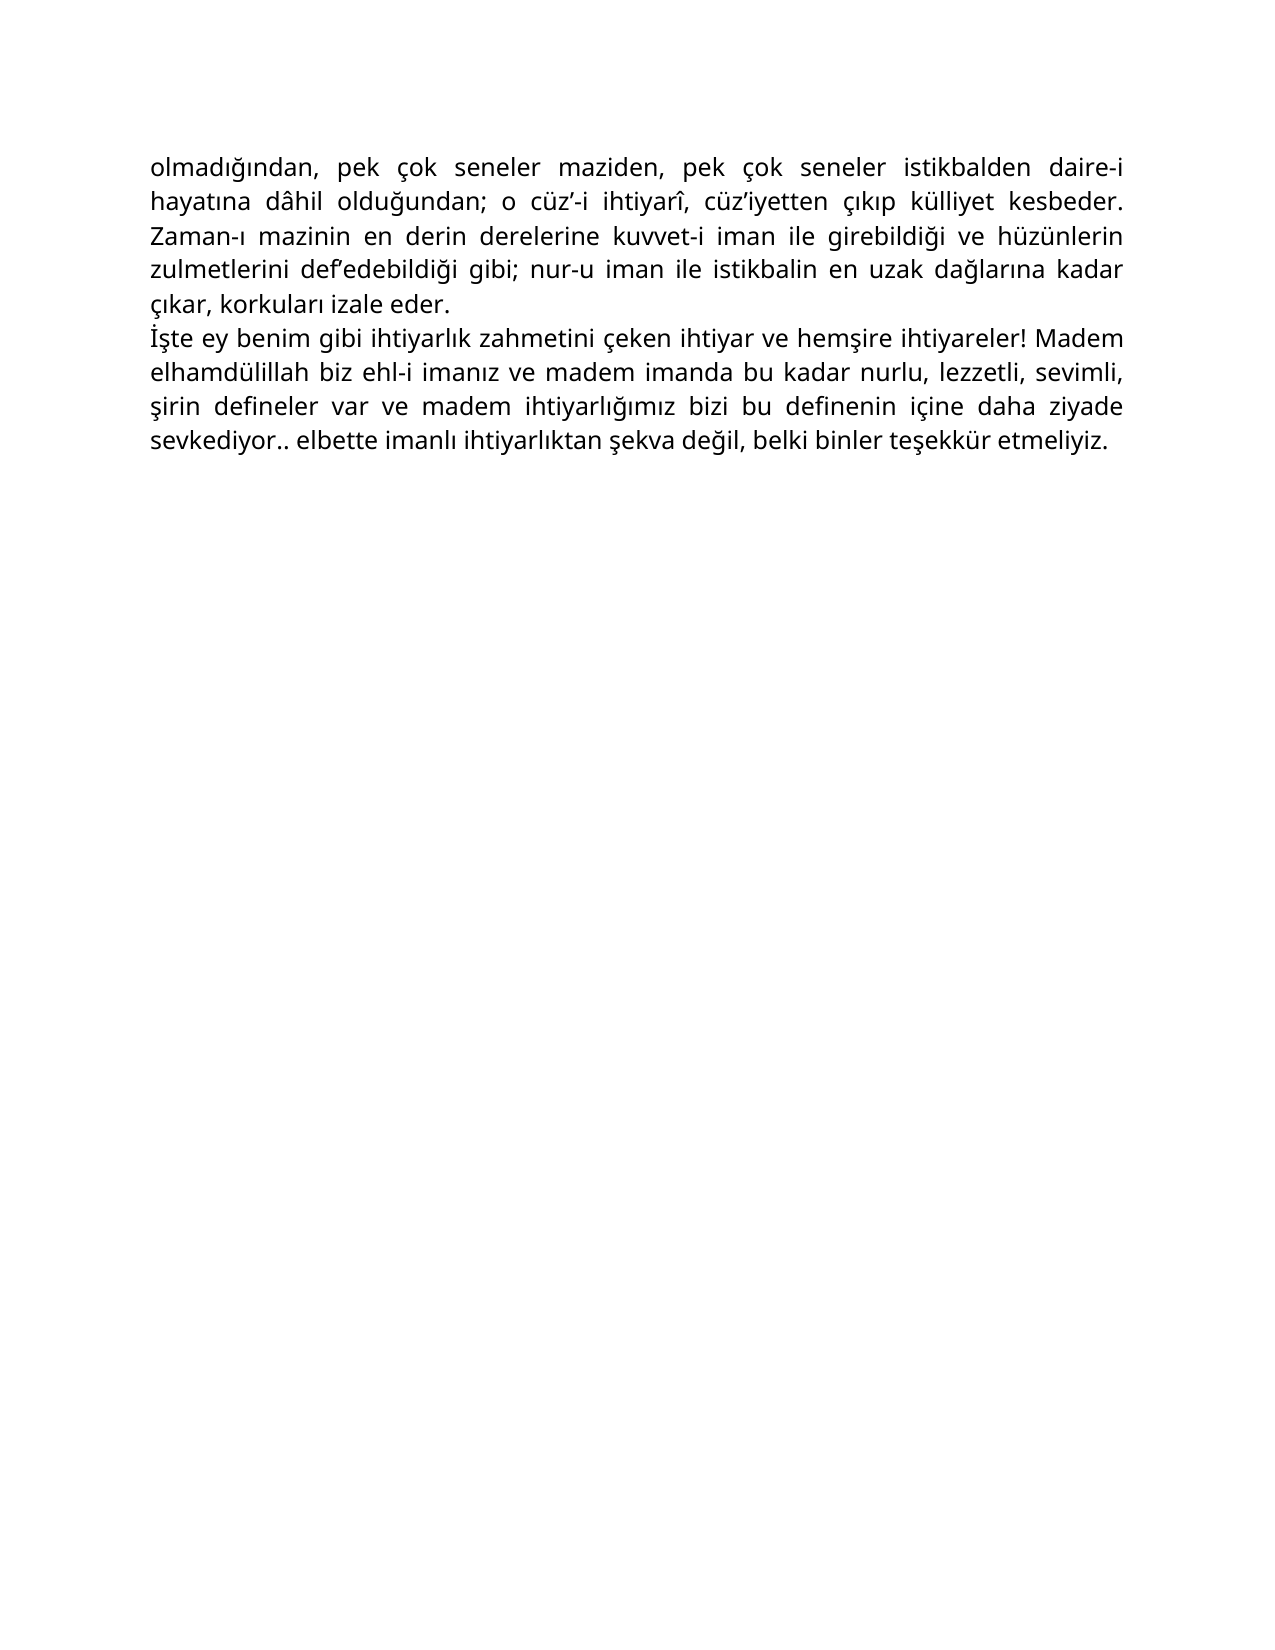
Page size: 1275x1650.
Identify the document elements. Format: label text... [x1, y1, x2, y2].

text İşte ey benim gibi ihtiyarlık zahmetini çeken ihtiyar ve hemşire ihtiyareler! Madem elhamdülillah biz ehl-i imanız ve madem imanda bu kadar nurlu, lezzetli, sevimli, şirin defineler var ve madem ihtiyarlığımız bizi bu definenin içine daha ziyade sevkediyor.. elbette imanlı ihtiyarlıktan şekva değil, belki binler teşekkür etmeliyiz. [150, 320, 1125, 457]
text olmadığından, pek çok seneler maziden, pek çok seneler istikbalden daire-i hayatına dâhil olduğundan; o cüz’-i ihtiyarî, cüz’iyetten çıkıp külliyet kesbeder. Zaman-ı mazinin en derin derelerine kuvvet-i iman ile girebildiği ve hüzünlerin zulmetlerini def’edebildiği gibi; nur-u iman ile istikbalin en uzak dağlarına kadar çıkar, korkuları izale eder. [150, 150, 1125, 320]
